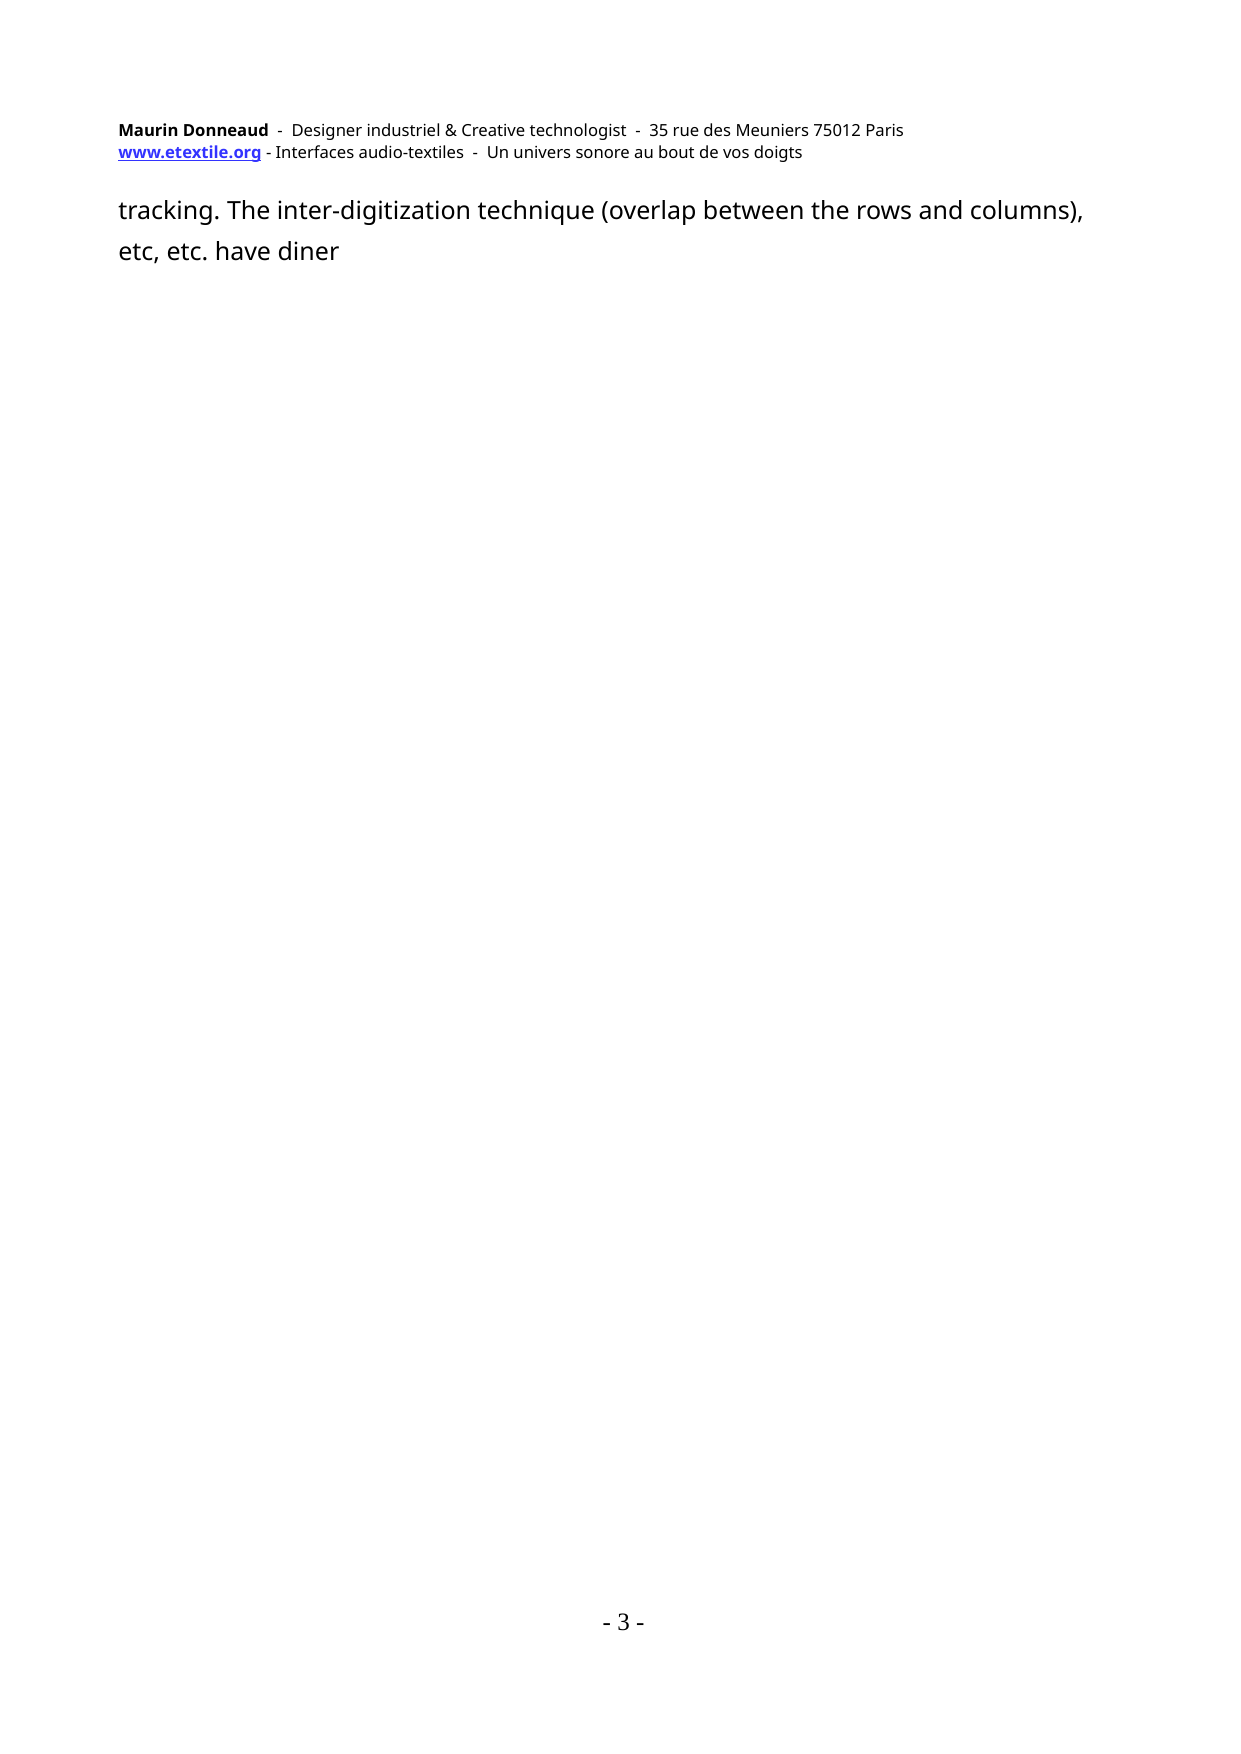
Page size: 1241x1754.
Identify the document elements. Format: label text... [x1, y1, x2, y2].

text tracking. The inter-digitization technique (overlap between the rows and columns), etc, etc. have diner [118, 193, 1122, 268]
